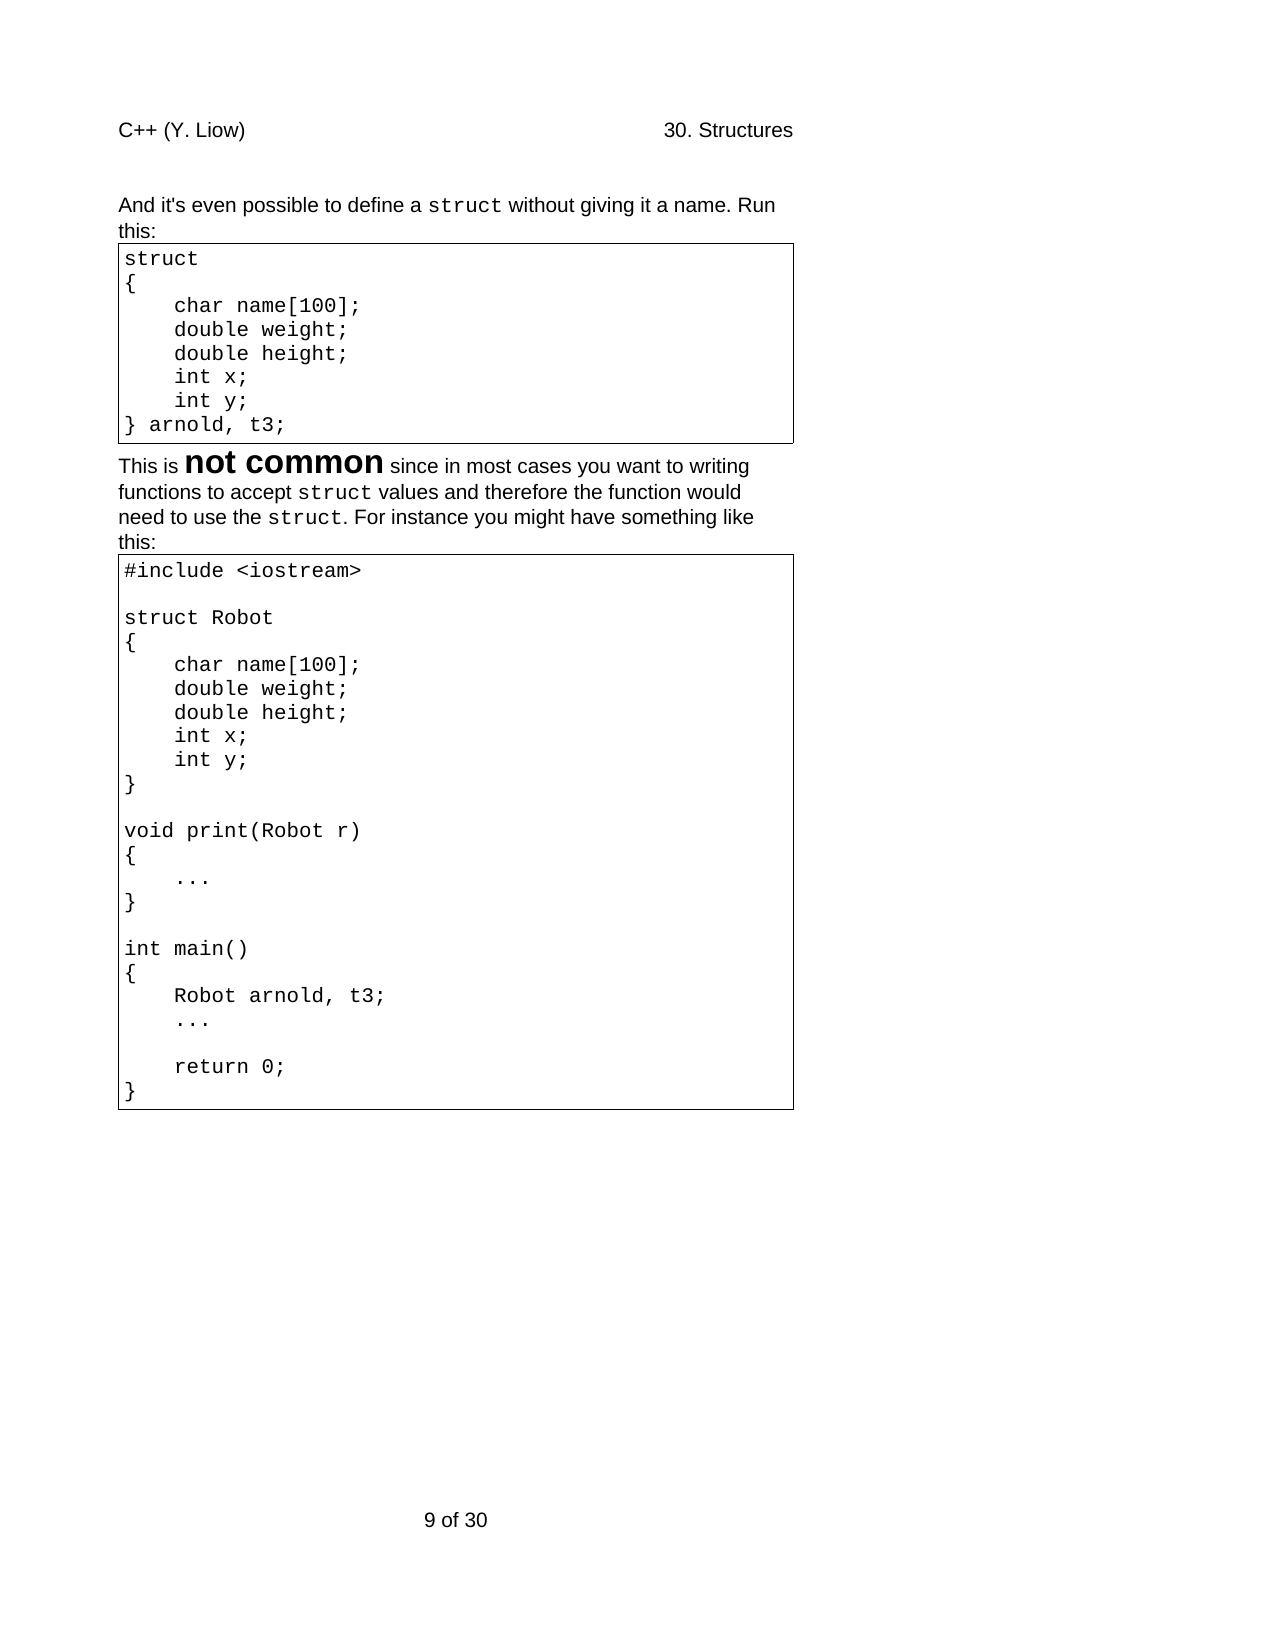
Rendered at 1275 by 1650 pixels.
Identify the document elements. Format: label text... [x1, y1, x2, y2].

table_header struct { char name[100]; double weight; double height; int x; int y; } arnold, t3; [119, 244, 793, 443]
text This is not common since in most cases you want to writing functions to accept struct values and therefore the function would need to use the struct. For instance you might have something like this: [118, 444, 793, 554]
text And it's even possible to define a struct without giving it a name. Run this: [118, 194, 793, 242]
table_header #include <iostream> struct Robot { char name[100]; double weight; double height; int x; int y; } void print(Robot r) { ... } int main() { Robot arnold, t3; ... return 0; } [119, 555, 793, 1109]
